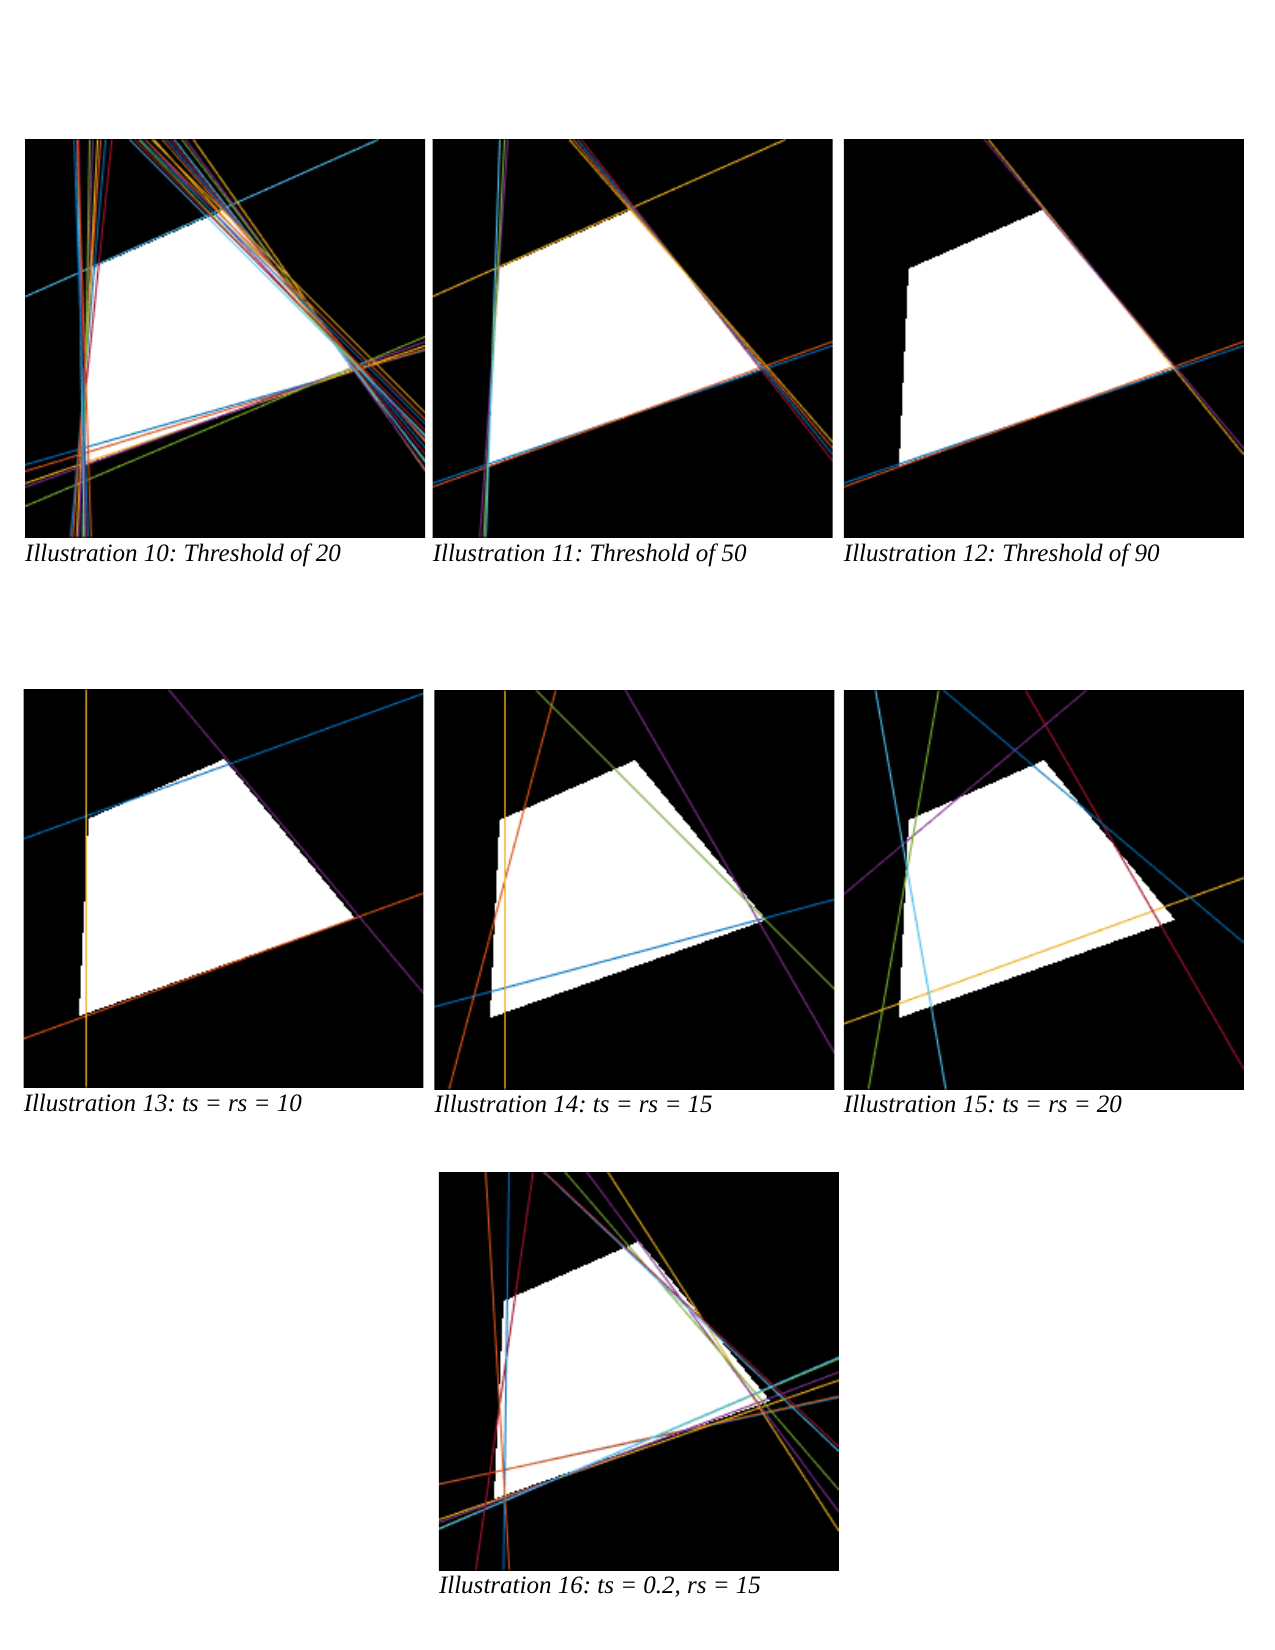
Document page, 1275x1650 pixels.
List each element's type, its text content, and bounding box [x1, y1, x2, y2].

picture [438, 1172, 839, 1571]
text Illustration 14: ts = rs = 15 [434, 1090, 834, 1118]
picture [432, 139, 833, 538]
picture [843, 690, 1244, 1090]
picture [25, 139, 426, 538]
text Illustration 10: Threshold of 20 [25, 538, 425, 567]
picture [434, 690, 835, 1090]
picture [843, 139, 1244, 538]
text Illustration 13: ts = rs = 10 [23, 1088, 423, 1116]
picture [23, 689, 424, 1088]
text Illustration 12: Threshold of 90 [844, 538, 1244, 567]
text Illustration 11: Threshold of 50 [433, 538, 833, 567]
text Illustration 15: ts = rs = 20 [844, 1090, 1244, 1118]
text Illustration 16: ts = 0.2, rs = 15 [439, 1571, 839, 1599]
